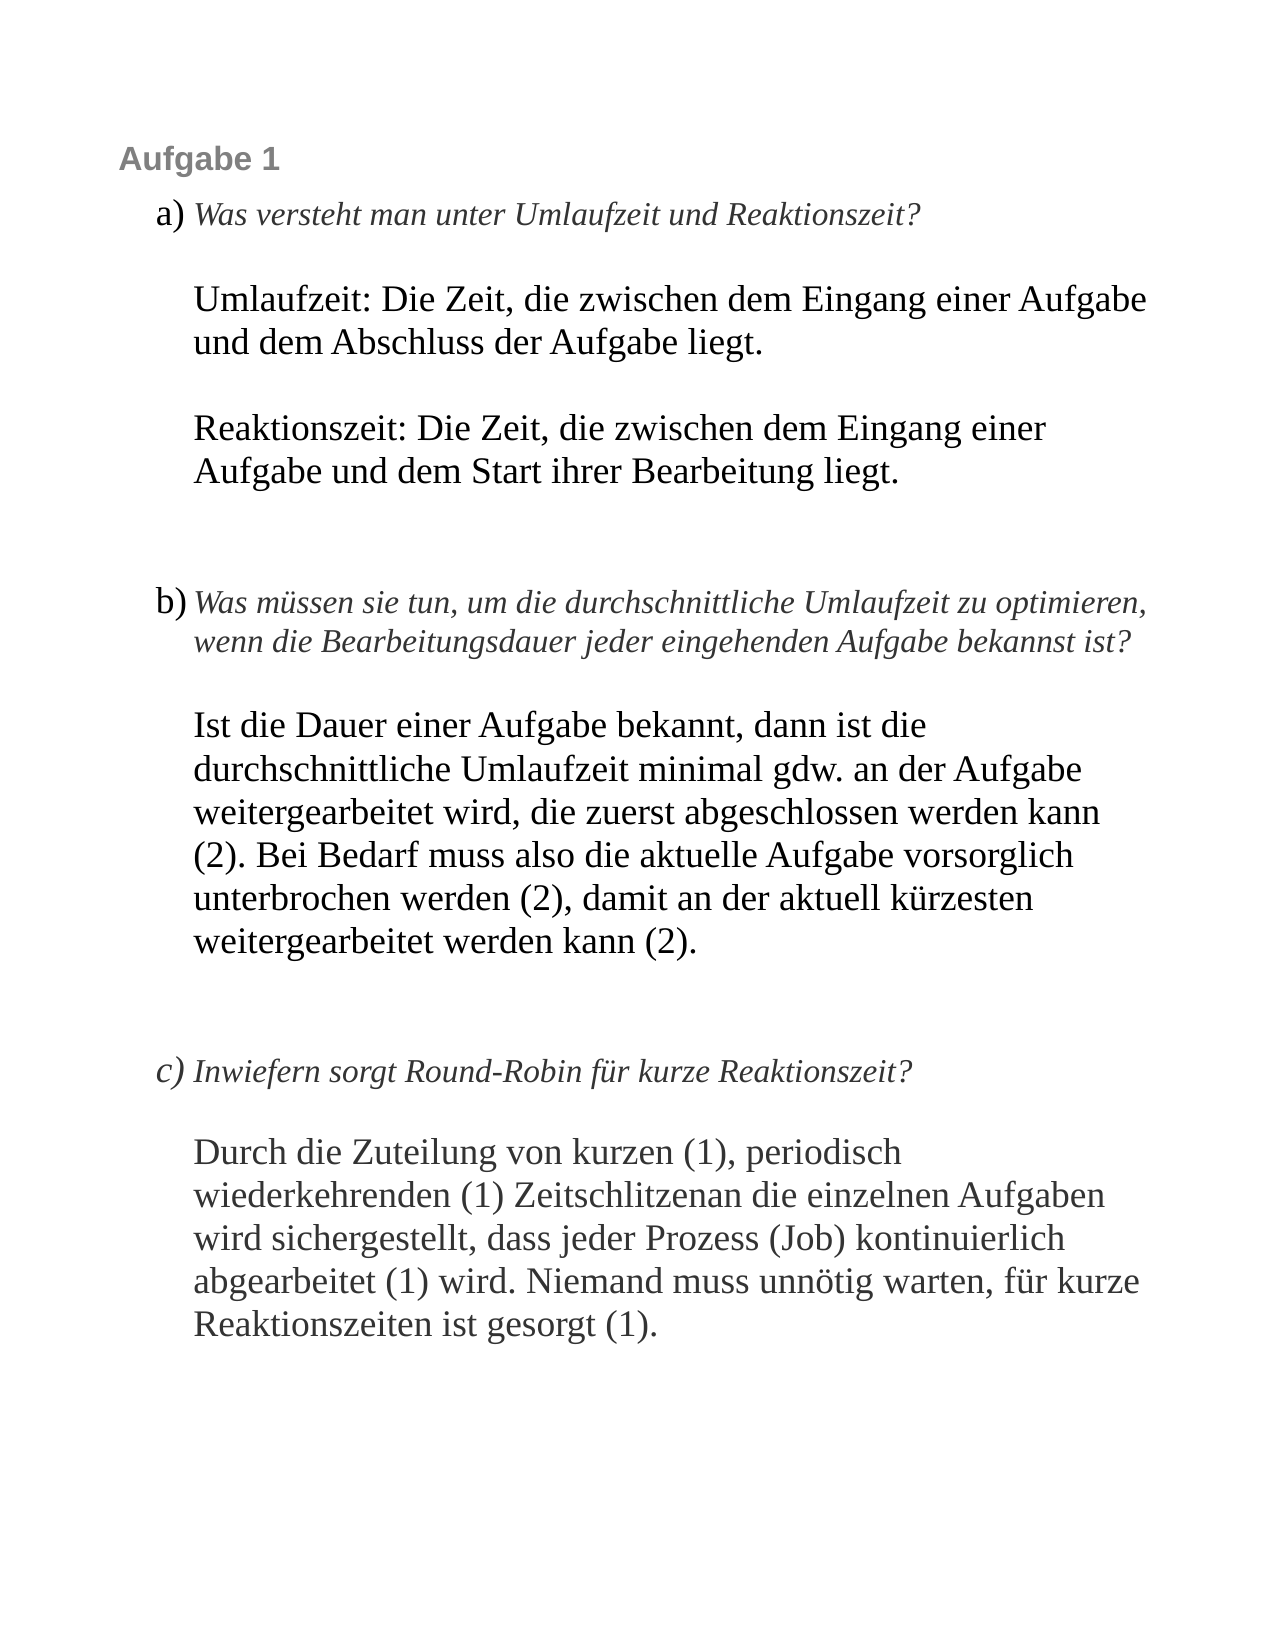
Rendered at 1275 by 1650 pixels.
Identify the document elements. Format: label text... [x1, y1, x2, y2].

list Was müssen sie tun, um die durchschnittliche Umlaufzeit zu optimieren, wenn die Bearbeitungsdauer jeder eingehenden Aufgabe bekannst ist? Ist die Dauer einer Aufgabe bekannt, dann ist die durchschnittliche Umlaufzeit minimal gdw. an der Aufgabe weitergearbeitet wird, die zuerst abgeschlossen werden kann (2). Bei Bedarf muss also die aktuelle Aufgabe vorsorglich unterbrochen werden (2), damit an der aktuell kürzesten weitergearbeitet werden kann (2). [156, 578, 1157, 962]
list Was versteht man unter Umlaufzeit und Reaktionszeit? Umlaufzeit: Die Zeit, die zwischen dem Eingang einer Aufgabe und dem Abschluss der Aufgabe liegt. Reaktionszeit: Die Zeit, die zwischen dem Eingang einer Aufgabe und dem Start ihrer Bearbeitung liegt. [156, 190, 1157, 535]
list Inwiefern sorgt Round-Robin für kurze Reaktionszeit? Durch die Zuteilung von kurzen (1), periodisch wiederkehrenden (1) Zeitschlitzenan die einzelnen Aufgaben wird sichergestellt, dass jeder Prozess (Job) kontinuierlich abgearbeitet (1) wird. Niemand muss unnötig warten, für kurze Reaktionszeiten ist gesorgt (1). [156, 1048, 1157, 1345]
subtitle Aufgabe 1 [118, 139, 1157, 178]
